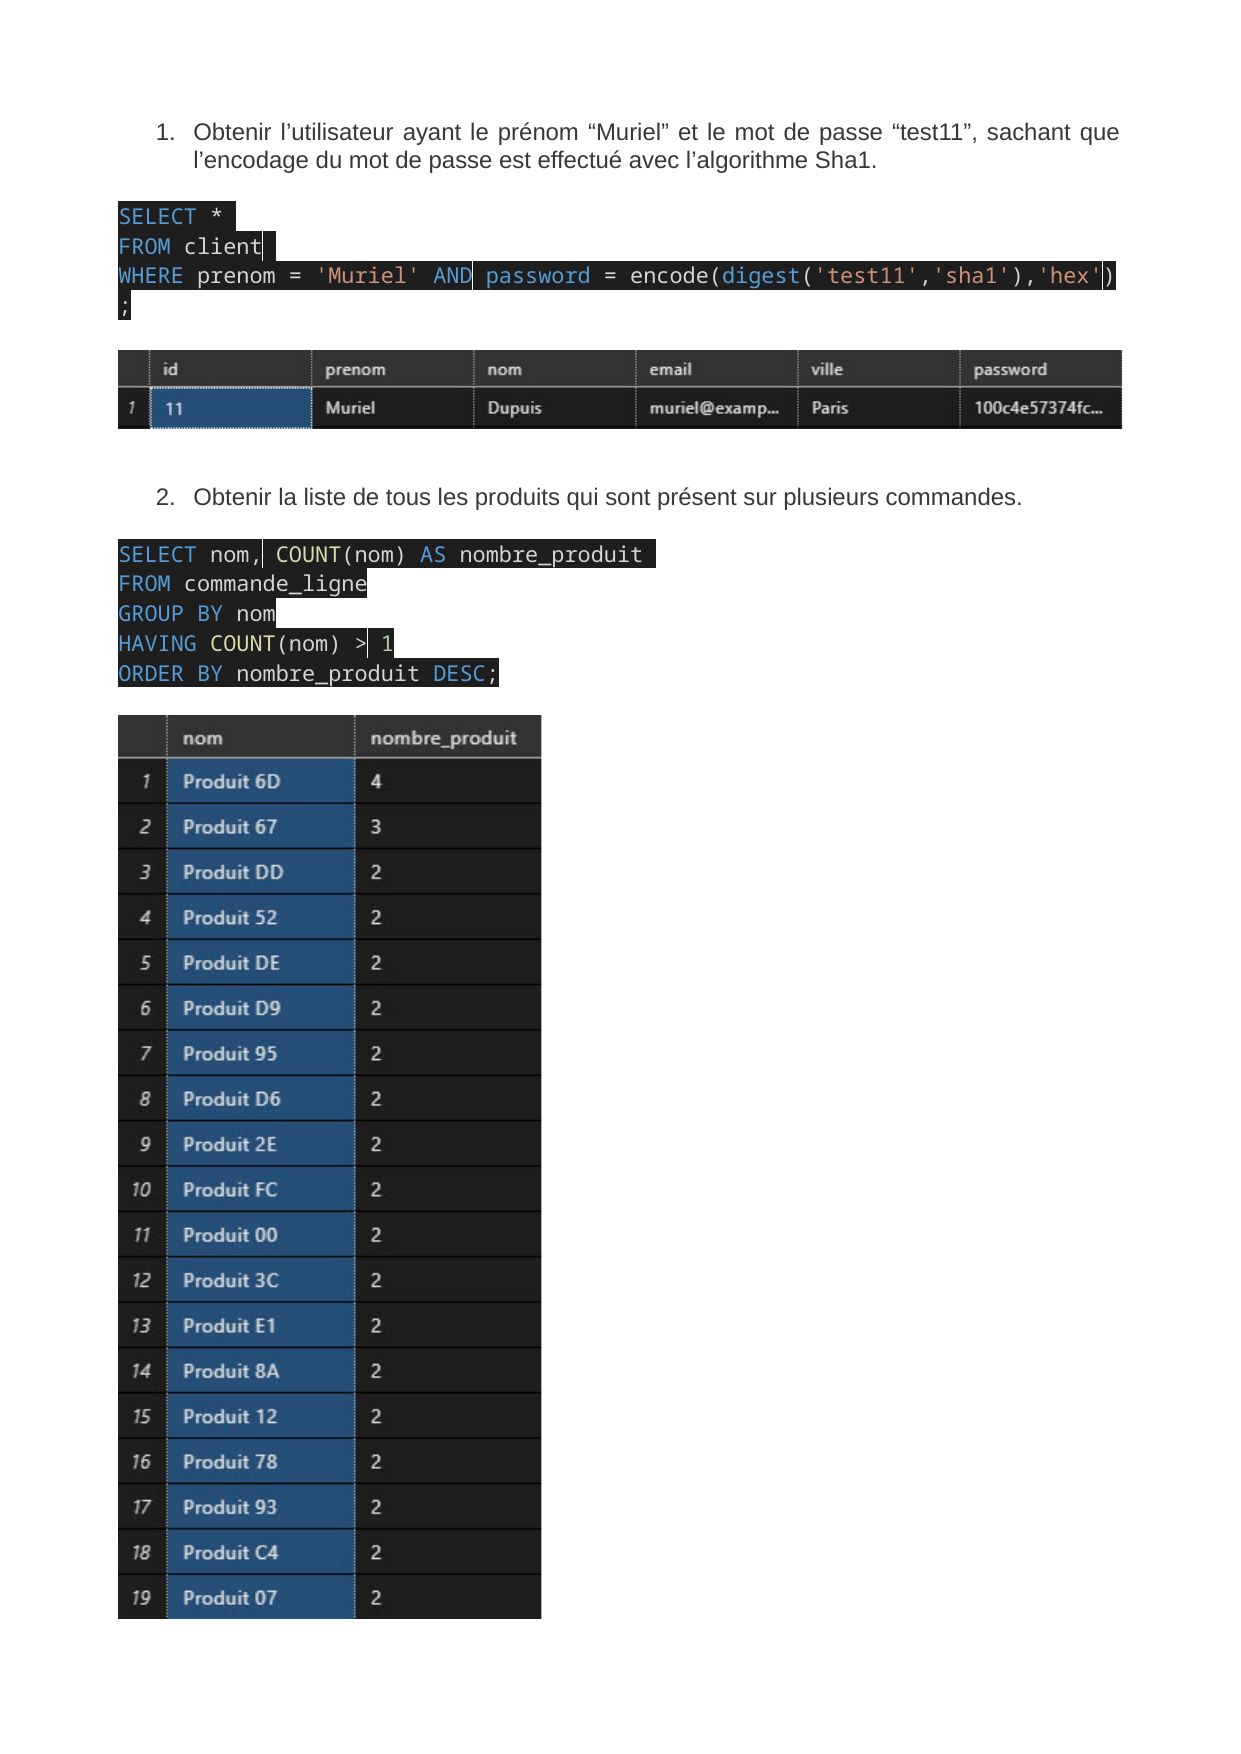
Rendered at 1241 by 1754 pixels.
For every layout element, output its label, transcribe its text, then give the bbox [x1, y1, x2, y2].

text SELECT * [118, 201, 1122, 231]
text FROM commande_ligne [118, 568, 1122, 598]
list Obtenir la liste de tous les produits qui sont présent sur plusieurs commandes. [156, 483, 1122, 511]
picture [118, 350, 1123, 429]
list Obtenir l’utilisateur ayant le prénom “Muriel” et le mot de passe “test11”, sachant que l’encodage du mot de passe est effectué avec l’algorithme Sha1. [156, 118, 1122, 173]
text HAVING COUNT(nom) > 1 [118, 628, 1122, 658]
text SELECT nom, COUNT(nom) AS nombre_produit [118, 538, 1122, 568]
text WHERE prenom = 'Muriel' AND password = encode(digest('test11','sha1'),'hex'); [118, 261, 1122, 320]
text FROM client [118, 231, 1122, 261]
picture [118, 715, 542, 1619]
text GROUP BY nom [118, 598, 1122, 628]
text ORDER BY nombre_produit DESC; [118, 658, 1122, 687]
